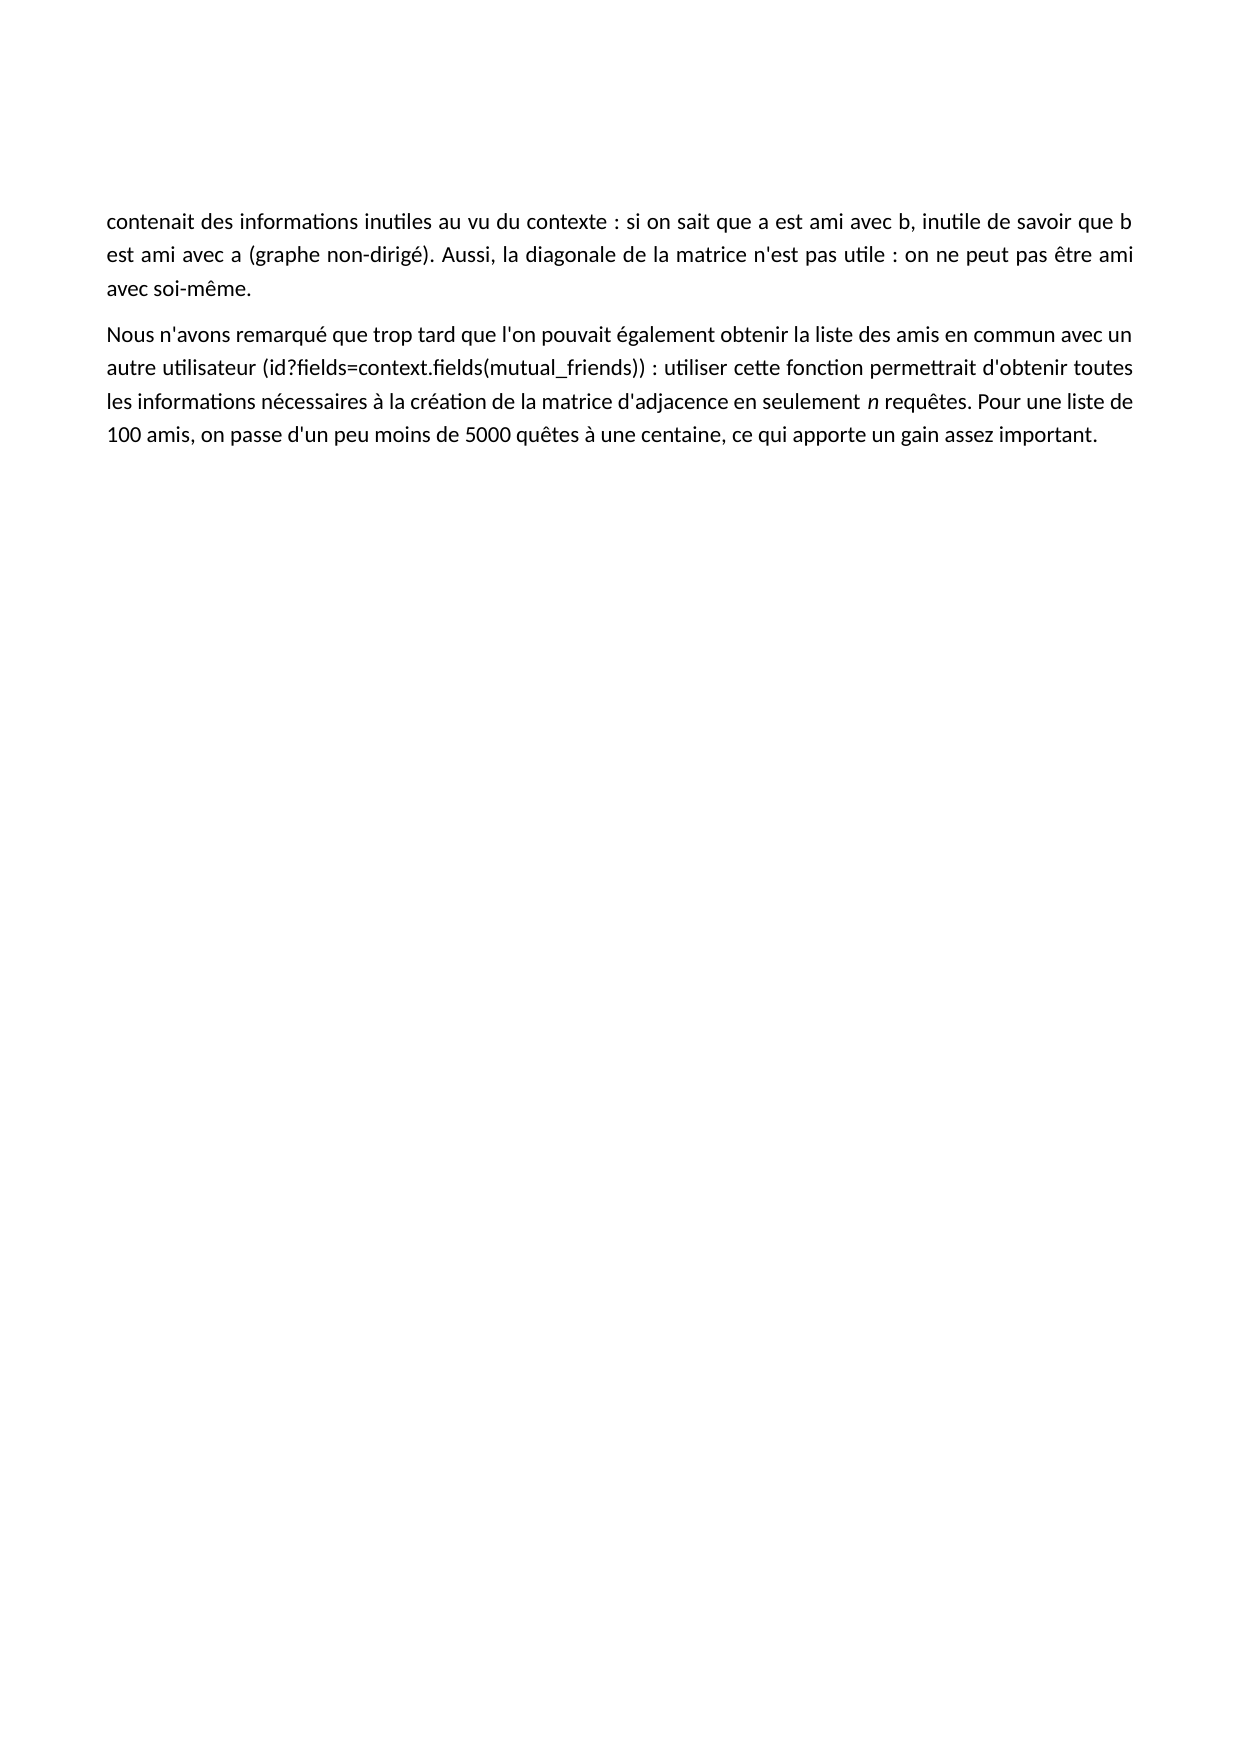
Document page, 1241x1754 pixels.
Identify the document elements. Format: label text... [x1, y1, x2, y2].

text Nous n'avons remarqué que trop tard que l'on pouvait également obtenir la liste des amis en commun avec un autre utilisateur (id?fields=context.fields(mutual_friends)) : utiliser cette fonction permettrait d'obtenir toutes les informations nécessaires à la création de la matrice d'adjacence en seulement n requêtes. Pour une liste de 100 amis, on passe d'un peu moins de 5000 quêtes à une centaine, ce qui apporte un gain assez important. [106, 320, 1134, 448]
text contenait des informations inutiles au vu du contexte : si on sait que a est ami avec b, inutile de savoir que b est ami avec a (graphe non-dirigé). Aussi, la diagonale de la matrice n'est pas utile : on ne peut pas être ami avec soi-même. [106, 207, 1134, 302]
